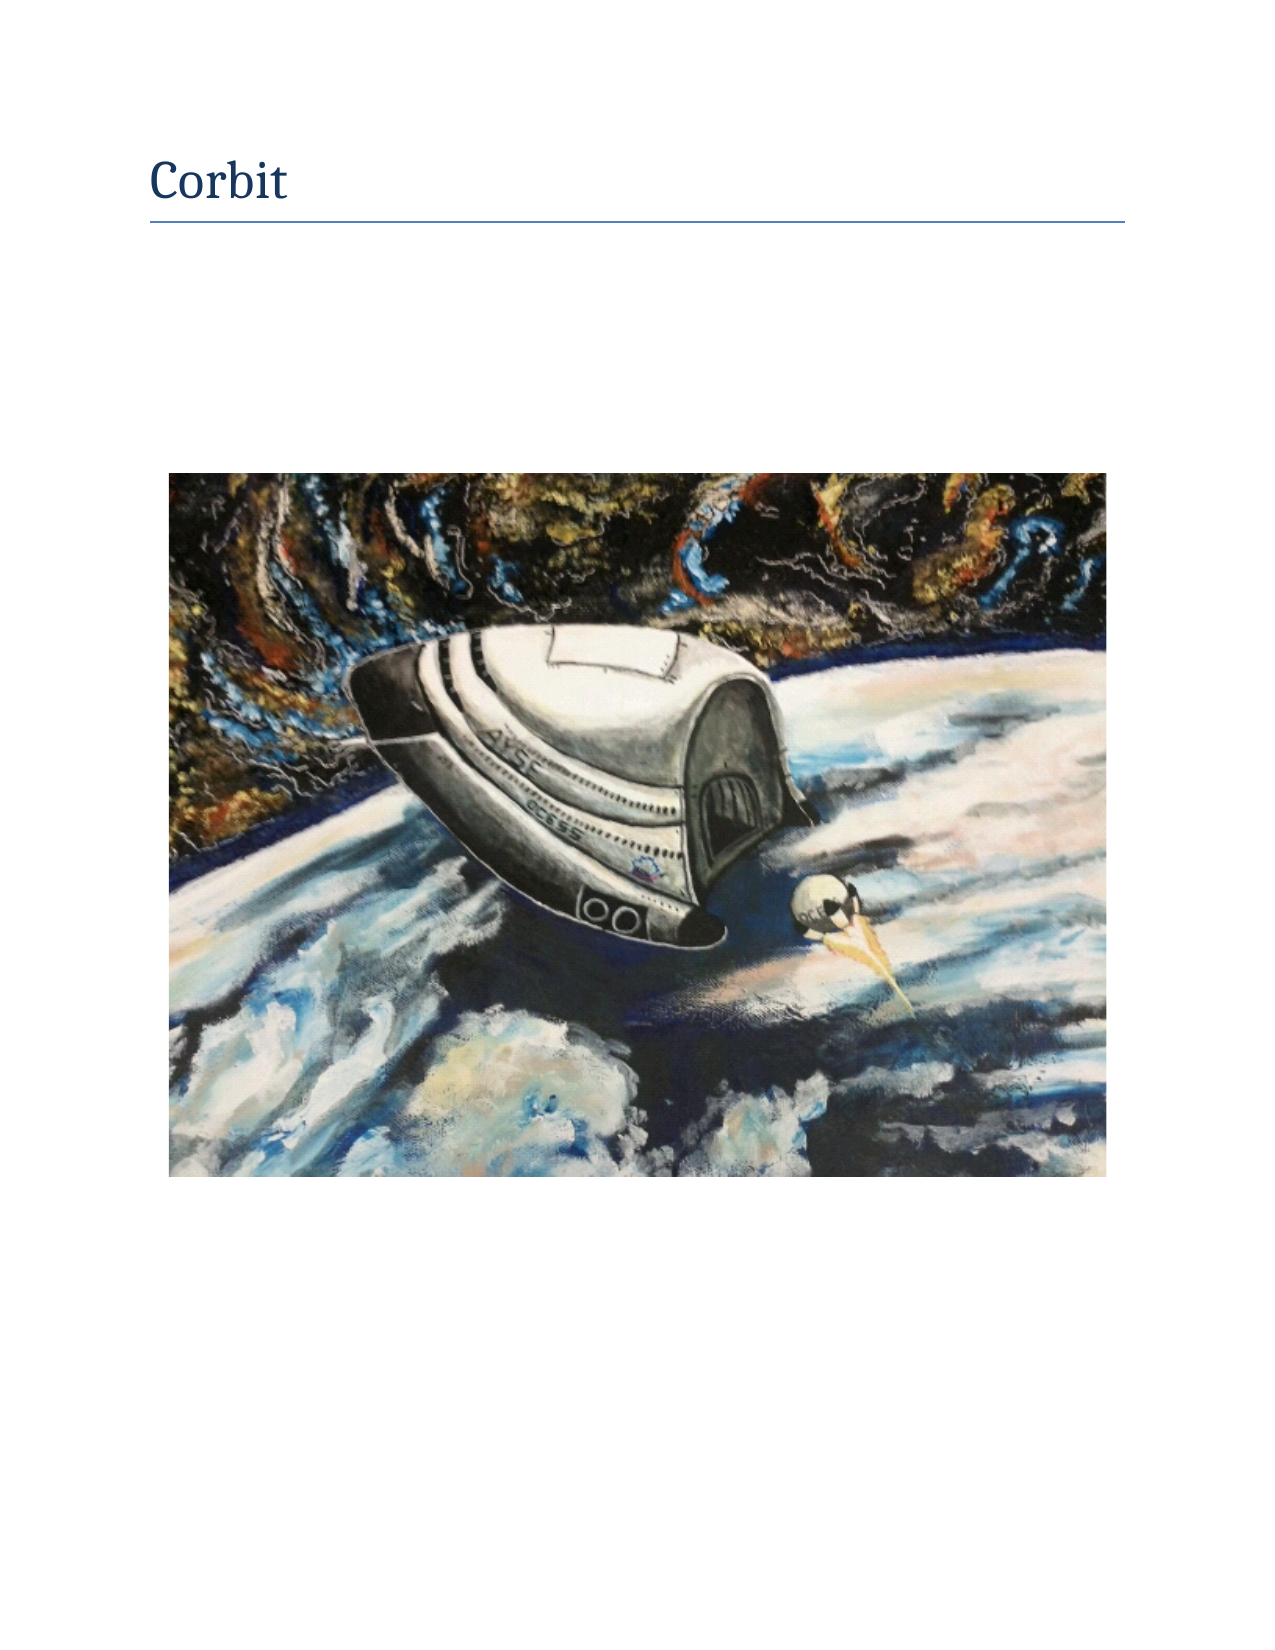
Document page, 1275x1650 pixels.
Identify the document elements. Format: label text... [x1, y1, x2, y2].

title Corbit [150, 150, 1125, 221]
